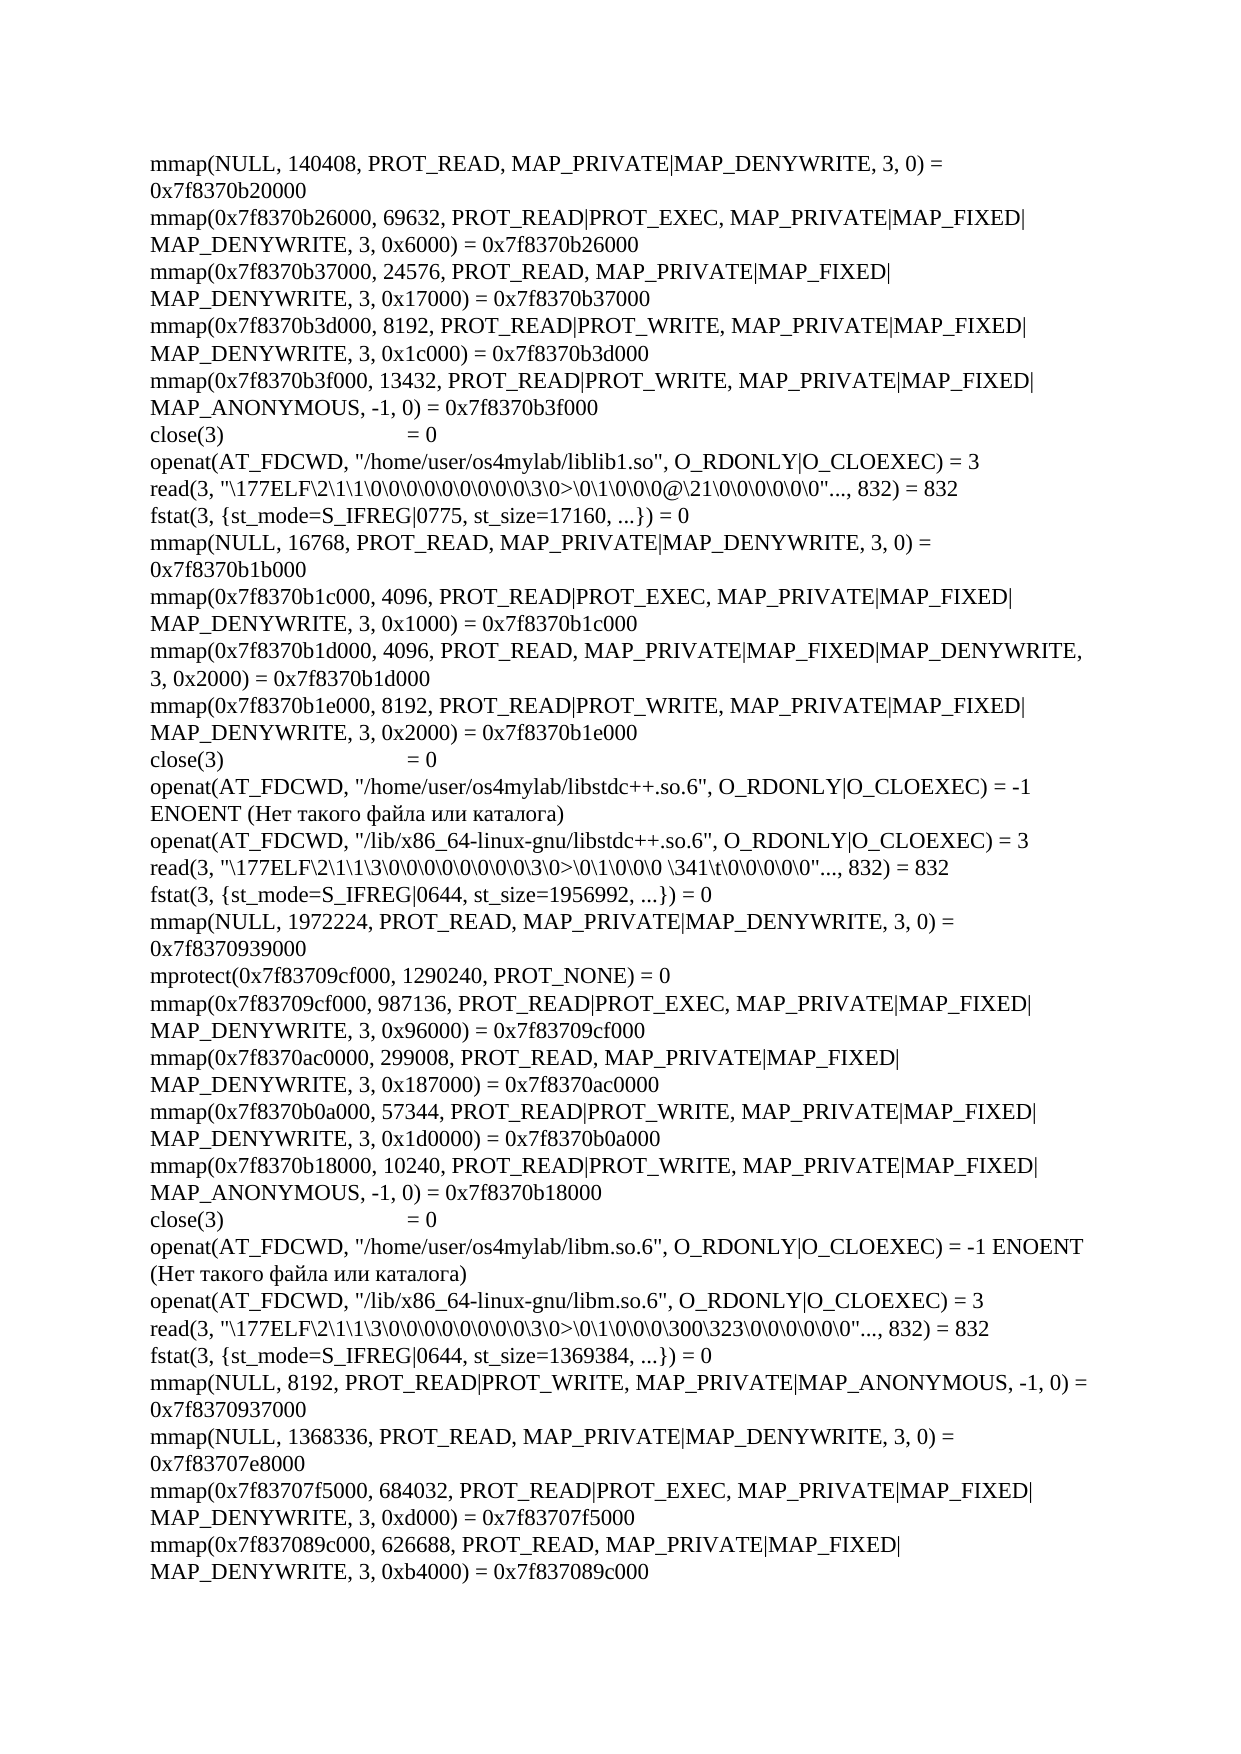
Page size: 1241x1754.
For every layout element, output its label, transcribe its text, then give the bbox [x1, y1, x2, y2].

text mprotect(0x7f83709cf000, 1290240, PROT_NONE) = 0 [150, 962, 1090, 989]
text mmap(NULL, 16768, PROT_READ, MAP_PRIVATE|MAP_DENYWRITE, 3, 0) = 0x7f8370b1b000 [150, 529, 1090, 583]
text close(3) = 0 [150, 421, 1090, 447]
text mmap(NULL, 8192, PROT_READ|PROT_WRITE, MAP_PRIVATE|MAP_ANONYMOUS, -1, 0) = 0x7f8370937000 [150, 1369, 1090, 1422]
text openat(AT_FDCWD, "/home/user/os4mylab/libm.so.6", O_RDONLY|O_CLOEXEC) = -1 ENOENT (Нет такого файла или каталога) [150, 1233, 1090, 1287]
text fstat(3, {st_mode=S_IFREG|0644, st_size=1369384, ...}) = 0 [150, 1342, 1090, 1368]
text mmap(NULL, 140408, PROT_READ, MAP_PRIVATE|MAP_DENYWRITE, 3, 0) = 0x7f8370b20000 [150, 150, 1090, 203]
text close(3) = 0 [150, 746, 1090, 772]
text mmap(NULL, 1368336, PROT_READ, MAP_PRIVATE|MAP_DENYWRITE, 3, 0) = 0x7f83707e8000 [150, 1423, 1090, 1476]
text mmap(NULL, 1972224, PROT_READ, MAP_PRIVATE|MAP_DENYWRITE, 3, 0) = 0x7f8370939000 [150, 908, 1090, 962]
text mmap(0x7f8370b0a000, 57344, PROT_READ|PROT_WRITE, MAP_PRIVATE|MAP_FIXED|MAP_DENYWRITE, 3, 0x1d0000) = 0x7f8370b0a000 [150, 1098, 1090, 1151]
text mmap(0x7f83707f5000, 684032, PROT_READ|PROT_EXEC, MAP_PRIVATE|MAP_FIXED|MAP_DENYWRITE, 3, 0xd000) = 0x7f83707f5000 [150, 1477, 1090, 1531]
text openat(AT_FDCWD, "/home/user/os4mylab/libstdc++.so.6", O_RDONLY|O_CLOEXEC) = -1 ENOENT (Нет такого файла или каталога) [150, 773, 1090, 826]
text read(3, "\177ELF\2\1\1\0\0\0\0\0\0\0\0\0\3\0>\0\1\0\0\0@\21\0\0\0\0\0\0"..., 832) = 832 [150, 475, 1090, 501]
text mmap(0x7f8370b3f000, 13432, PROT_READ|PROT_WRITE, MAP_PRIVATE|MAP_FIXED|MAP_ANONYMOUS, -1, 0) = 0x7f8370b3f000 [150, 367, 1090, 420]
text mmap(0x7f8370b1c000, 4096, PROT_READ|PROT_EXEC, MAP_PRIVATE|MAP_FIXED|MAP_DENYWRITE, 3, 0x1000) = 0x7f8370b1c000 [150, 583, 1090, 637]
text mmap(0x7f83709cf000, 987136, PROT_READ|PROT_EXEC, MAP_PRIVATE|MAP_FIXED|MAP_DENYWRITE, 3, 0x96000) = 0x7f83709cf000 [150, 989, 1090, 1043]
text mmap(0x7f8370b18000, 10240, PROT_READ|PROT_WRITE, MAP_PRIVATE|MAP_FIXED|MAP_ANONYMOUS, -1, 0) = 0x7f8370b18000 [150, 1152, 1090, 1206]
text fstat(3, {st_mode=S_IFREG|0775, st_size=17160, ...}) = 0 [150, 502, 1090, 528]
text openat(AT_FDCWD, "/lib/x86_64-linux-gnu/libm.so.6", O_RDONLY|O_CLOEXEC) = 3 [150, 1287, 1090, 1314]
text mmap(0x7f8370b26000, 69632, PROT_READ|PROT_EXEC, MAP_PRIVATE|MAP_FIXED|MAP_DENYWRITE, 3, 0x6000) = 0x7f8370b26000 [150, 204, 1090, 258]
text mmap(0x7f8370b1e000, 8192, PROT_READ|PROT_WRITE, MAP_PRIVATE|MAP_FIXED|MAP_DENYWRITE, 3, 0x2000) = 0x7f8370b1e000 [150, 692, 1090, 745]
text read(3, "\177ELF\2\1\1\3\0\0\0\0\0\0\0\0\3\0>\0\1\0\0\0 \341\t\0\0\0\0\0"..., 832) = 832 [150, 854, 1090, 881]
text fstat(3, {st_mode=S_IFREG|0644, st_size=1956992, ...}) = 0 [150, 881, 1090, 908]
text close(3) = 0 [150, 1206, 1090, 1233]
text mmap(0x7f8370b3d000, 8192, PROT_READ|PROT_WRITE, MAP_PRIVATE|MAP_FIXED|MAP_DENYWRITE, 3, 0x1c000) = 0x7f8370b3d000 [150, 312, 1090, 366]
text read(3, "\177ELF\2\1\1\3\0\0\0\0\0\0\0\0\3\0>\0\1\0\0\0\300\323\0\0\0\0\0\0"..., 832) = 832 [150, 1314, 1090, 1341]
text mmap(0x7f8370b1d000, 4096, PROT_READ, MAP_PRIVATE|MAP_FIXED|MAP_DENYWRITE, 3, 0x2000) = 0x7f8370b1d000 [150, 637, 1090, 691]
text openat(AT_FDCWD, "/lib/x86_64-linux-gnu/libstdc++.so.6", O_RDONLY|O_CLOEXEC) = 3 [150, 827, 1090, 853]
text openat(AT_FDCWD, "/home/user/os4mylab/liblib1.so", O_RDONLY|O_CLOEXEC) = 3 [150, 448, 1090, 474]
text mmap(0x7f8370ac0000, 299008, PROT_READ, MAP_PRIVATE|MAP_FIXED|MAP_DENYWRITE, 3, 0x187000) = 0x7f8370ac0000 [150, 1044, 1090, 1097]
text mmap(0x7f837089c000, 626688, PROT_READ, MAP_PRIVATE|MAP_FIXED|MAP_DENYWRITE, 3, 0xb4000) = 0x7f837089c000 [150, 1531, 1090, 1585]
text mmap(0x7f8370b37000, 24576, PROT_READ, MAP_PRIVATE|MAP_FIXED|MAP_DENYWRITE, 3, 0x17000) = 0x7f8370b37000 [150, 258, 1090, 312]
